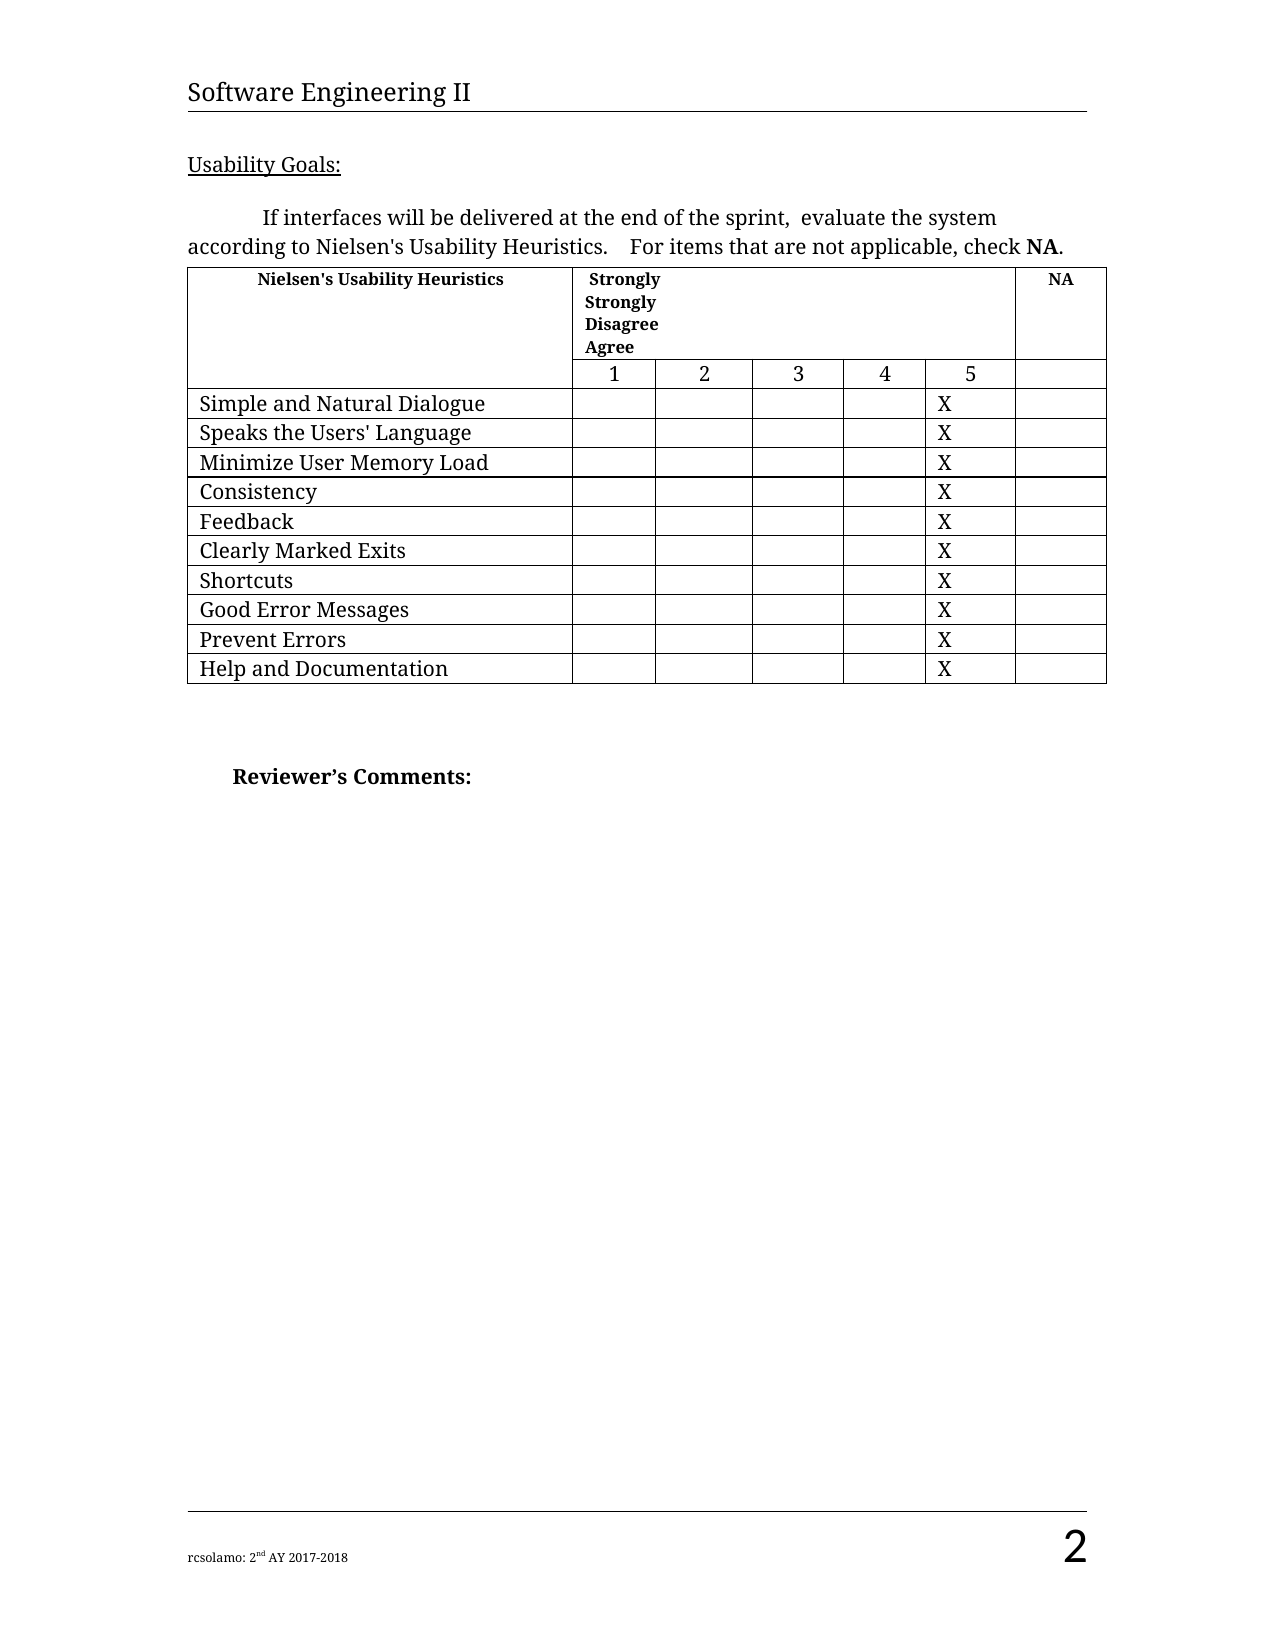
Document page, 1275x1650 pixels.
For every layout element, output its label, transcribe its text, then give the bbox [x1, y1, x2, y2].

table_cell X [926, 595, 1015, 624]
table_cell 5 [926, 360, 1015, 388]
table_cell [656, 654, 752, 683]
table_cell [573, 448, 655, 476]
table_cell [1016, 389, 1106, 417]
table_cell [753, 389, 843, 417]
table_cell [573, 389, 655, 417]
table_cell [844, 389, 925, 417]
table_cell [844, 595, 925, 624]
table_cell [573, 507, 655, 535]
table_cell [844, 448, 925, 476]
table_cell [753, 507, 843, 535]
table_cell X [926, 419, 1015, 447]
table_cell [1016, 478, 1106, 506]
table_cell [1016, 448, 1106, 476]
table_cell X [926, 566, 1015, 594]
table_cell 2 [656, 360, 752, 388]
table_cell [844, 654, 925, 683]
table_header Nielsen's Usability Heuristics [188, 268, 572, 388]
table_cell [656, 419, 752, 447]
table_cell [656, 389, 752, 417]
table_cell X [926, 536, 1015, 565]
table_cell [573, 536, 655, 565]
table_cell [656, 478, 752, 506]
table_cell [573, 478, 655, 506]
table_cell [656, 507, 752, 535]
table_cell Good Error Messages [188, 595, 572, 624]
table_cell X [926, 654, 1015, 683]
table_cell [656, 448, 752, 476]
table_cell [1016, 419, 1106, 447]
table_cell [573, 595, 655, 624]
table_cell [753, 478, 843, 506]
table_cell Help and Documentation [188, 654, 572, 683]
table_header NA [1016, 268, 1106, 358]
table_cell [1016, 507, 1106, 535]
table_cell [844, 566, 925, 594]
table_cell [753, 625, 843, 653]
table_cell [844, 625, 925, 653]
table_cell Feedback [188, 507, 572, 535]
table_cell [656, 595, 752, 624]
table_cell [1016, 595, 1106, 624]
table_cell [753, 448, 843, 476]
table_cell [573, 419, 655, 447]
table_cell X [926, 389, 1015, 417]
table_cell [1016, 360, 1106, 388]
table_cell [656, 536, 752, 565]
table_cell X [926, 448, 1015, 476]
table_cell [573, 566, 655, 594]
table_cell [656, 566, 752, 594]
table_cell [1016, 625, 1106, 653]
table_cell X [926, 625, 1015, 653]
table_cell [844, 478, 925, 506]
subtitle Reviewer’s Comments: [187, 762, 1087, 819]
table_cell Clearly Marked Exits [188, 536, 572, 565]
table_header Strongly Strongly Disagree Agree [573, 268, 1015, 358]
table_cell Speaks the Users' Language [188, 419, 572, 447]
table_cell [1016, 536, 1106, 565]
table_cell 3 [753, 360, 843, 388]
table_cell [844, 507, 925, 535]
table_cell [573, 654, 655, 683]
table_cell [1016, 566, 1106, 594]
table_cell [844, 419, 925, 447]
table_cell [753, 419, 843, 447]
table_cell [1016, 654, 1106, 683]
table_cell Consistency [188, 478, 572, 506]
subtitle If interfaces will be delivered at the end of the sprint, evaluate the system according to Nielsen's Usability Heuristics. For items that are not applicable, check NA. [187, 203, 1087, 260]
table_cell Minimize User Memory Load [188, 448, 572, 476]
table_cell [656, 625, 752, 653]
table_cell [753, 654, 843, 683]
table_cell X [926, 478, 1015, 506]
table_cell [753, 566, 843, 594]
table_cell X [926, 507, 1015, 535]
text Usability Goals: [187, 150, 1087, 178]
table_cell Simple and Natural Dialogue [188, 389, 572, 417]
table_cell [753, 536, 843, 565]
table_cell [573, 625, 655, 653]
table_cell [844, 536, 925, 565]
table_cell 4 [844, 360, 925, 388]
table_cell Prevent Errors [188, 625, 572, 653]
table_cell [753, 595, 843, 624]
table_cell 1 [573, 360, 655, 388]
table_cell Shortcuts [188, 566, 572, 594]
